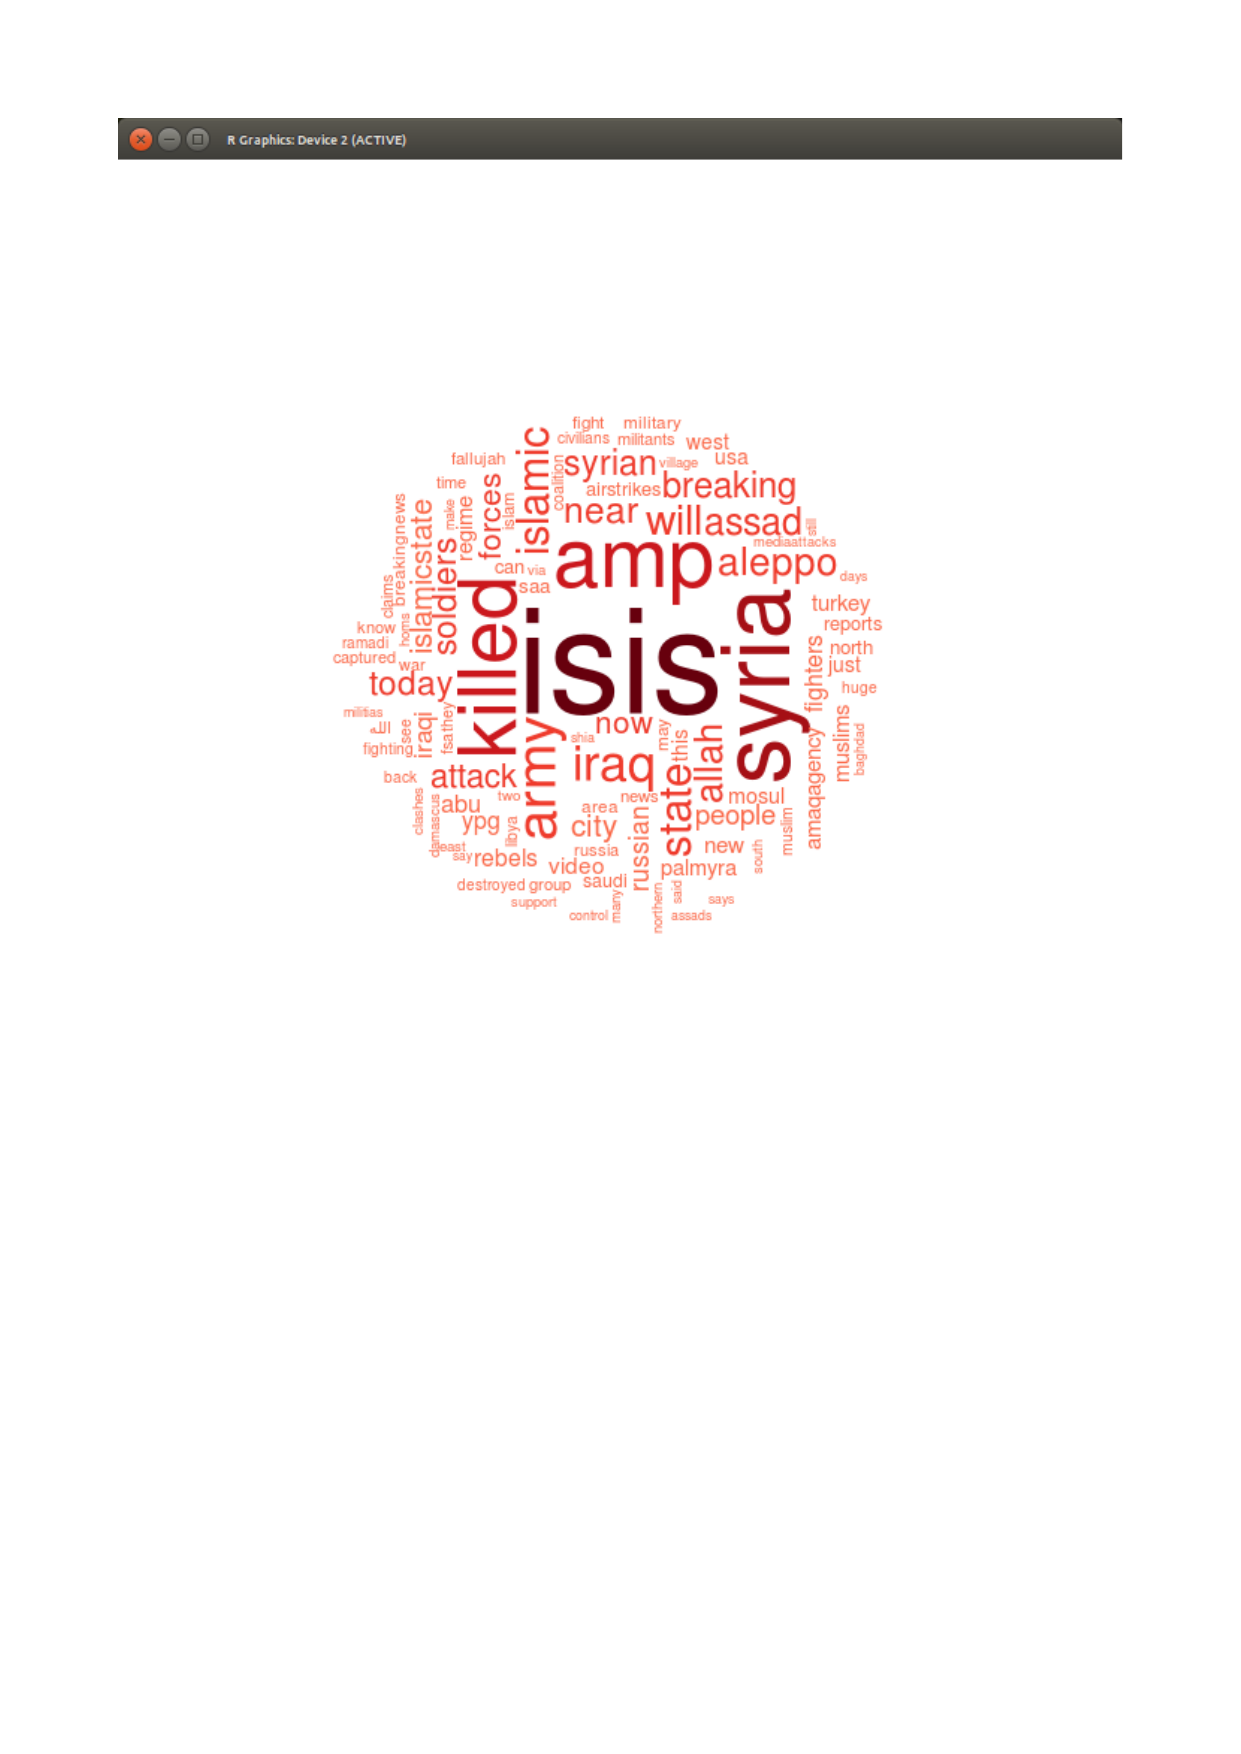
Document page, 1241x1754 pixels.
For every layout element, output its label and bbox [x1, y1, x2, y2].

picture [118, 118, 1123, 1164]
